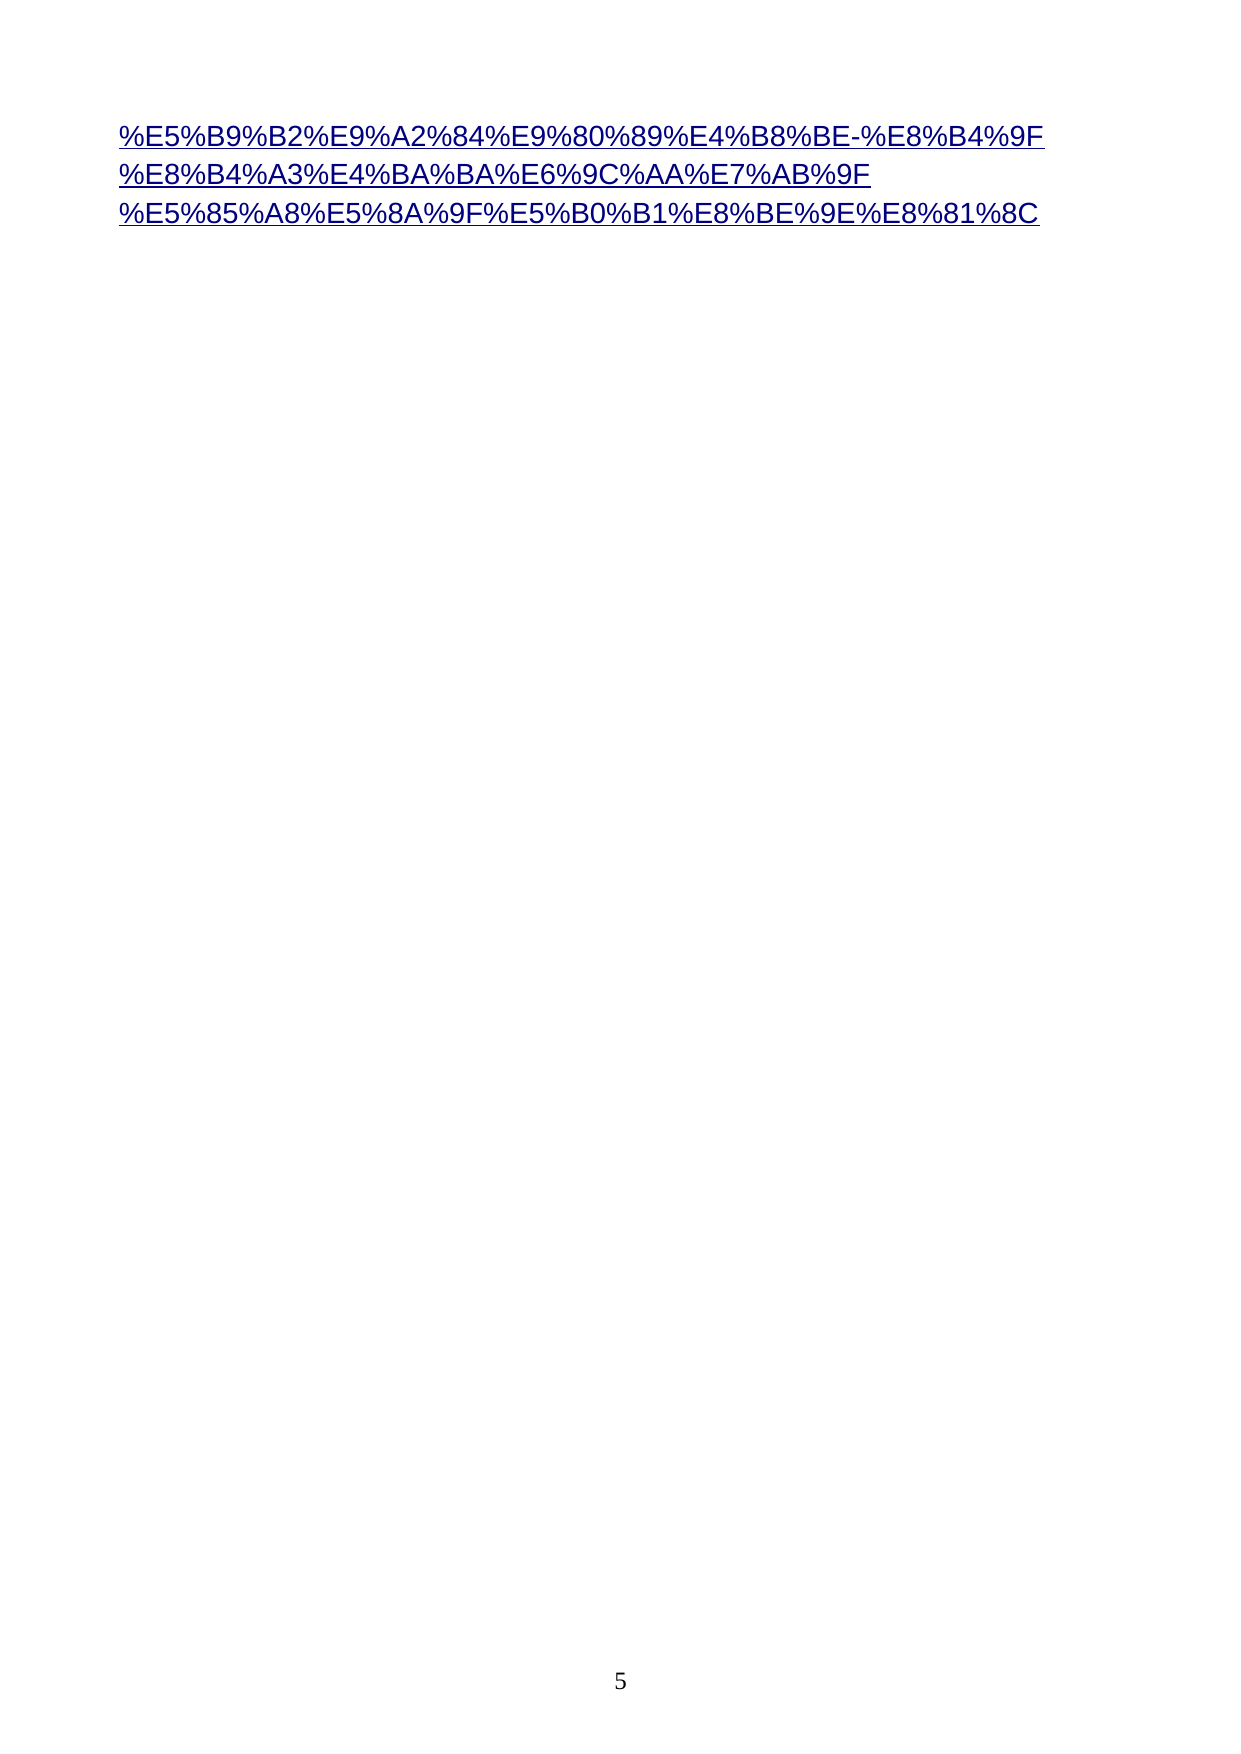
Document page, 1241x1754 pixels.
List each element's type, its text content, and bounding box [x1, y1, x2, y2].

text %E5%B9%B2%E9%A2%84%E9%80%89%E4%B8%BE-%E8%B4%9F%E8%B4%A3%E4%BA%BA%E6%9C%AA%E7%AB%9F%E5%85%A8%E5%8A%9F%E5%B0%B1%E8%BE%9E%E8%81%8C [118, 118, 1122, 229]
